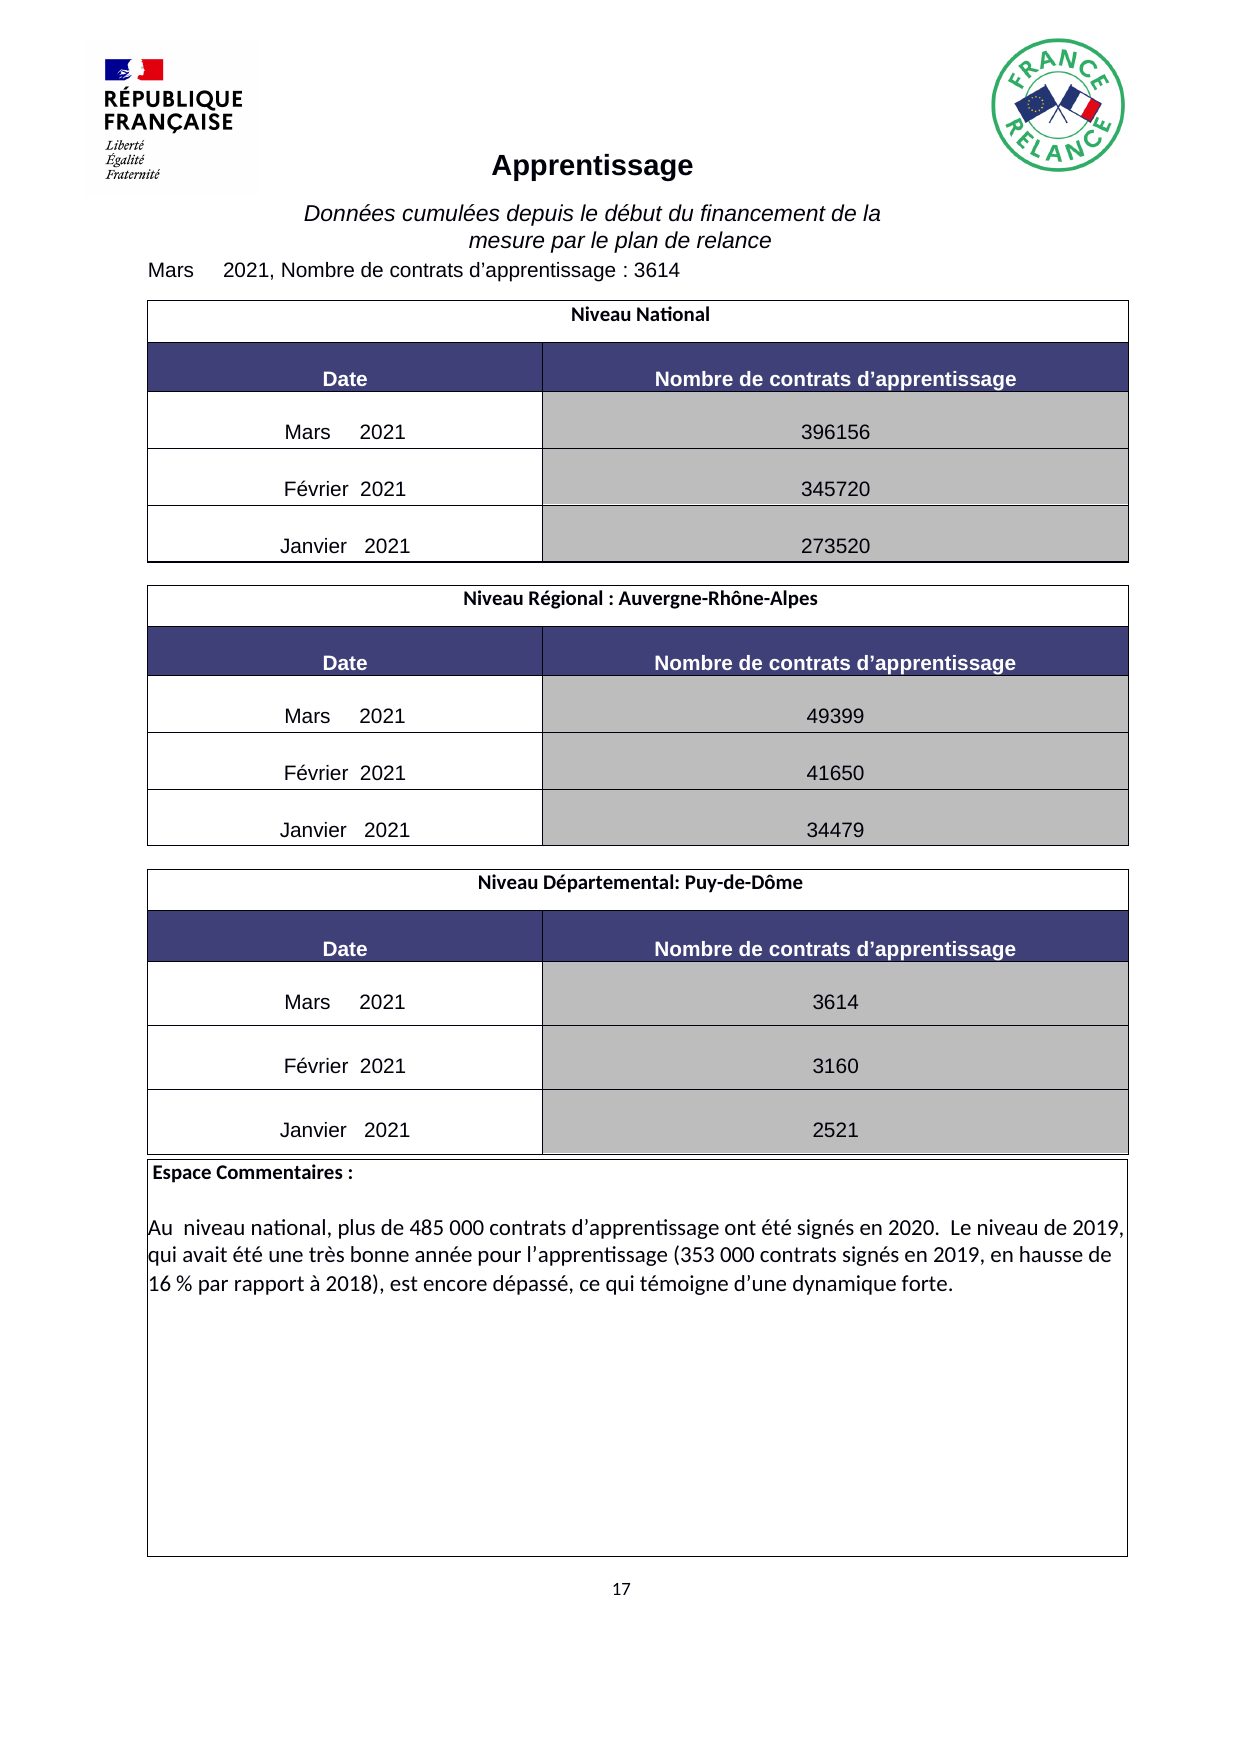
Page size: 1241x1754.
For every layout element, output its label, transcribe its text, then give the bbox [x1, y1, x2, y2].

table_cell 3614 [543, 962, 1128, 1025]
text Apprentissage [263, 148, 926, 181]
text Données cumulées depuis le début du financement de la mesure par le plan de relance [148, 200, 1093, 253]
text 17 [0, 1577, 1238, 1600]
text Espace Commentaires : [148, 1160, 1127, 1184]
table_cell Nombre de contrats d’apprentissage [543, 911, 1128, 961]
table_cell Mars 2021 [148, 962, 542, 1025]
text Mars 2021, Nombre de contrats d’apprentissage : 3614 [148, 258, 1093, 282]
table_cell Date [148, 911, 542, 961]
table_cell 49399 [543, 676, 1128, 732]
table_cell Date [148, 343, 542, 391]
table_cell Mars 2021 [148, 676, 542, 732]
table_cell 2521 [543, 1090, 1128, 1153]
table_cell Nombre de contrats d’apprentissage [543, 343, 1128, 391]
table_cell 396156 [543, 392, 1128, 448]
table_cell Février 2021 [148, 1026, 542, 1089]
text Au niveau national, plus de 485 000 contrats d’apprentissage ont été signés en 2020. Le niveau de 2019, qui avait été une très bonne année pour l’apprentissage (353 000 contrats signés en 2019, en hausse de 16 % par rapport à 2018), est encore dépassé, ce qui témoigne d’une dynamique forte. [148, 1213, 1127, 1297]
table_cell Nombre de contrats d’apprentissage [543, 627, 1128, 675]
table_cell 345720 [543, 449, 1128, 504]
table_cell Février 2021 [148, 733, 542, 789]
table_header Niveau National [148, 301, 1128, 342]
table_cell 41650 [543, 733, 1128, 789]
table_header Niveau Départemental: Puy-de-Dôme [148, 870, 1128, 910]
table_cell Mars 2021 [148, 392, 542, 448]
table_cell Janvier 2021 [148, 506, 542, 561]
table_cell 3160 [543, 1026, 1128, 1089]
table_cell 34479 [543, 790, 1128, 845]
picture [84, 39, 263, 200]
picture [926, 17, 1189, 185]
table_cell Janvier 2021 [148, 790, 542, 845]
table_header Niveau Régional : Auvergne-Rhône-Alpes [148, 586, 1128, 626]
table_cell Janvier 2021 [148, 1090, 542, 1153]
table_cell Février 2021 [148, 449, 542, 504]
table_cell 273520 [543, 506, 1128, 561]
table_cell Date [148, 627, 542, 675]
